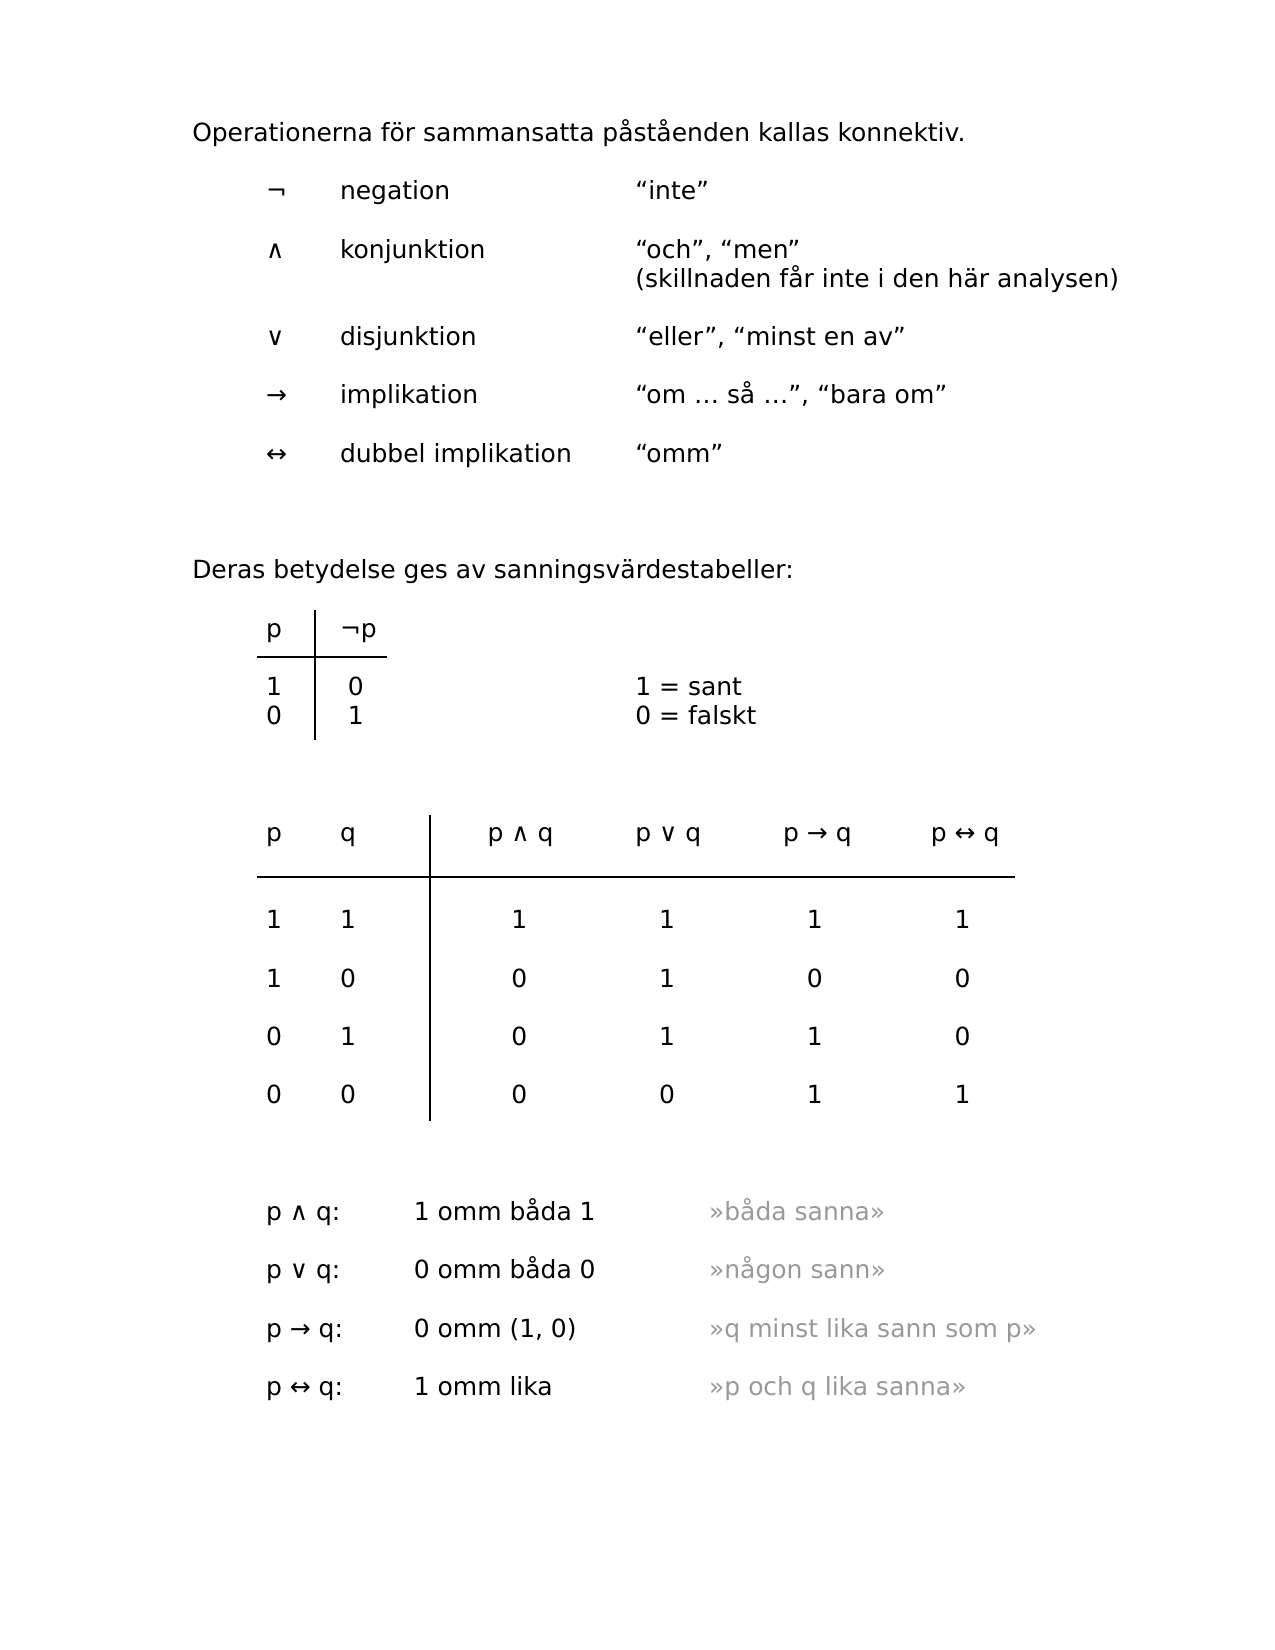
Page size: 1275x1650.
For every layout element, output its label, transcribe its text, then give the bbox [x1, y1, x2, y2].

text p q [118, 818, 429, 847]
text ¬p [316, 614, 1157, 643]
text ∨ disjunktion “eller”, “minst en av” [118, 322, 1157, 351]
text p ∧ q: 1 omm båda 1 »båda sanna» [118, 1197, 1157, 1226]
text p → q: 0 omm (1, 0) »q minst lika sann som p» [118, 1314, 1157, 1343]
text 1 1 1 1 [431, 906, 1157, 935]
text 0 1 0 0 [431, 964, 1157, 993]
text 0 [118, 701, 314, 731]
text 1 [118, 672, 314, 701]
text 1 0 = falskt [316, 701, 1157, 731]
text 0 0 1 1 [431, 1081, 1157, 1110]
text p ↔ q: 1 omm lika »p och q lika sanna» [118, 1372, 1157, 1401]
text p ∧ q p ∨ q p → q p ↔ q [431, 818, 1157, 847]
text Deras betydelse ges av sanningsvärdestabeller: [118, 556, 1157, 585]
text 1 1 [118, 906, 429, 935]
text p ∨ q: 0 omm båda 0 »någon sann» [118, 1256, 1157, 1285]
text 0 1 = sant [316, 672, 1157, 701]
text ∧ konjunktion “och”, “men” [118, 235, 1157, 264]
text p [118, 614, 314, 643]
text 0 0 [118, 1081, 429, 1110]
text ↔ dubbel implikation “omm” [118, 439, 1157, 468]
text 0 1 [118, 1022, 429, 1051]
text → implikation “om … så …”, “bara om” [118, 381, 1157, 410]
text (skillnaden får inte i den här analysen) [118, 264, 1157, 293]
text 0 1 1 0 [431, 1022, 1157, 1051]
text 1 0 [118, 964, 429, 993]
text ¬ negation “inte” [118, 176, 1157, 206]
text Operationerna för sammansatta påståenden kallas konnektiv. [118, 118, 1157, 147]
